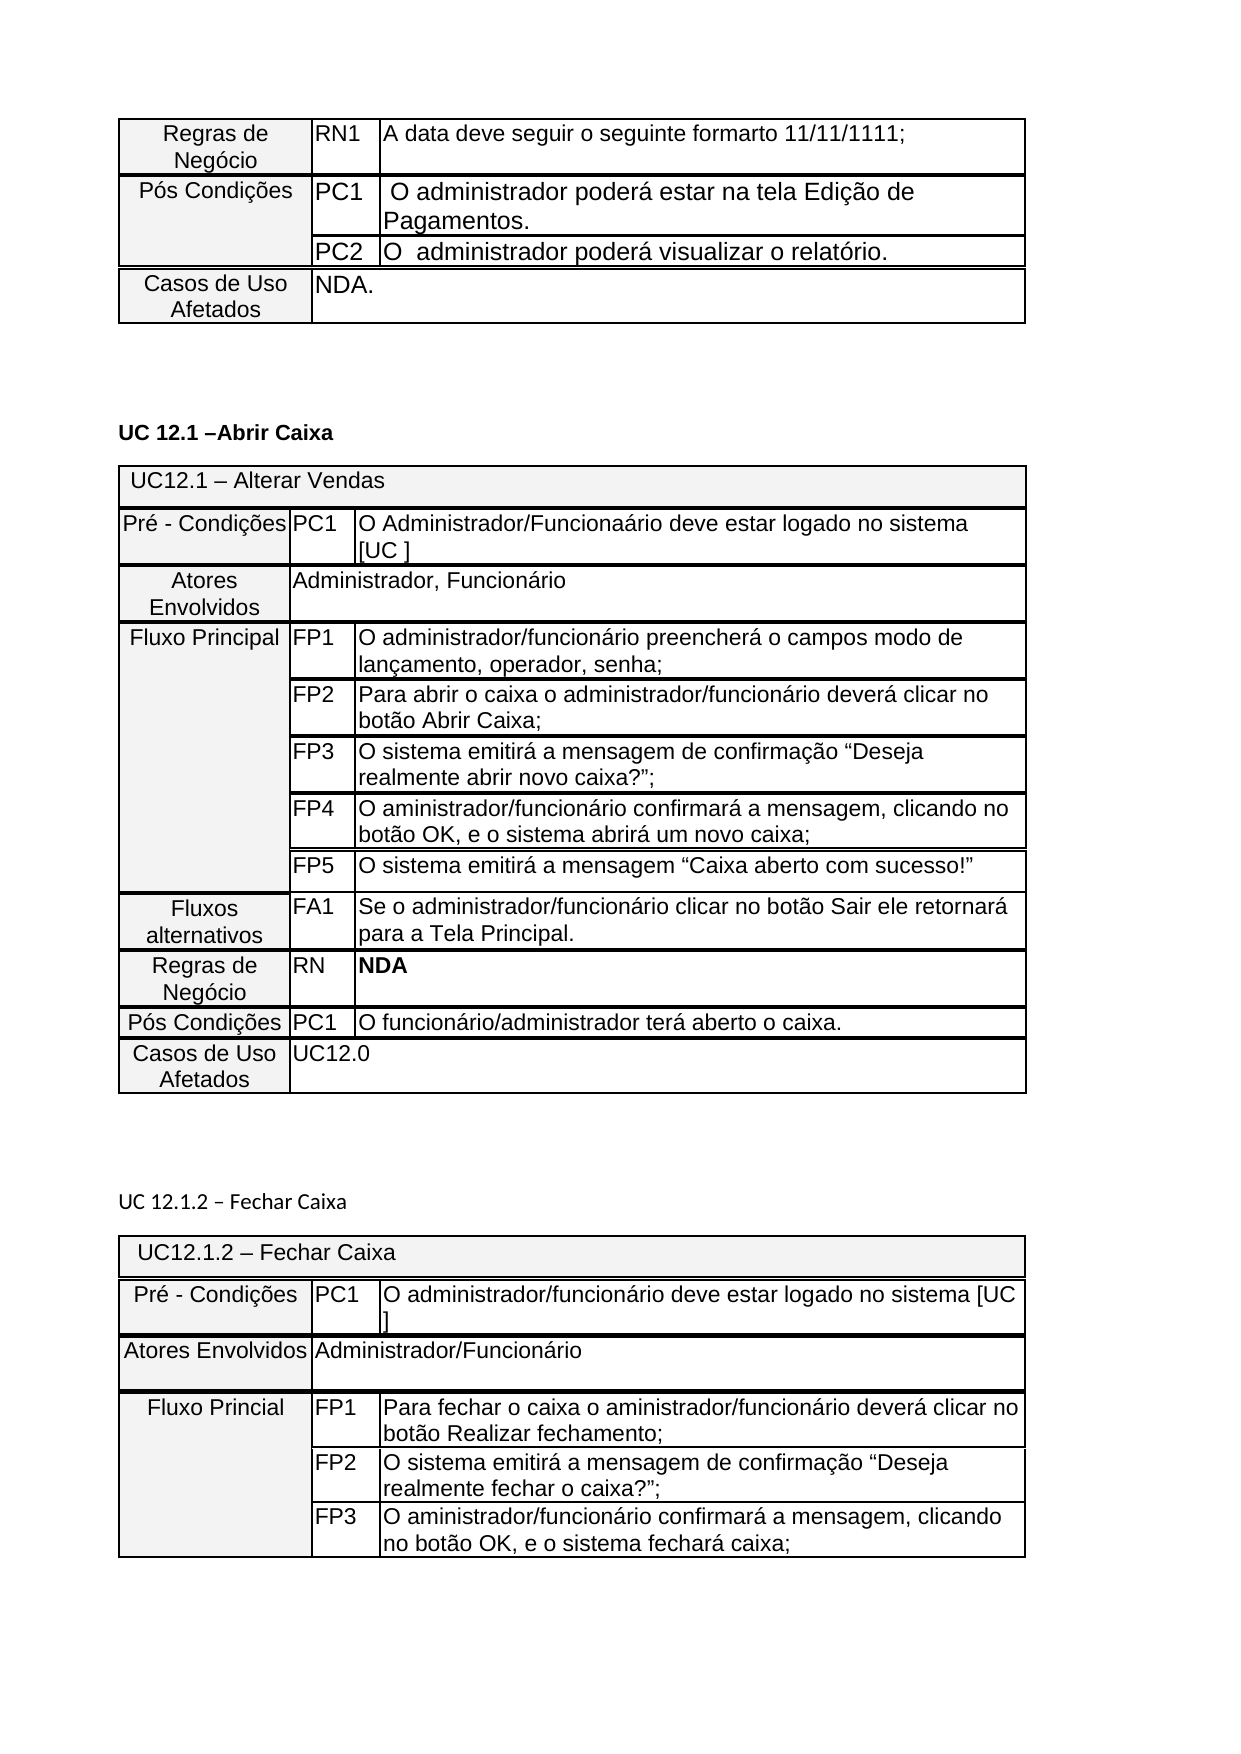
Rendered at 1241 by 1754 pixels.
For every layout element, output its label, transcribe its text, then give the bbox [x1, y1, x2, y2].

table_cell Casos de Uso Afetados [120, 1040, 289, 1092]
table_cell O administrador poderá estar na tela Edição de Pagamentos. [381, 177, 1024, 234]
table_cell FP1 [291, 624, 354, 677]
text UC 12.1.2 – Fechar Caixa [118, 1187, 1122, 1215]
table_cell O Administrador/Funcionaário deve estar logado no sistema [UC ] [356, 510, 1025, 563]
table_cell Atores Envolvidos [120, 567, 289, 620]
table_cell FP3 [313, 1503, 379, 1556]
text UC 12.1 –Abrir Caixa [118, 420, 1122, 445]
table_cell Regras de Negócio [120, 120, 311, 173]
table_cell Pré - Condições [120, 1281, 311, 1333]
table_cell FP2 [291, 681, 354, 734]
table_cell Para fechar o caixa o aministrador/funcionário deverá clicar no botão Realizar fechamento; [381, 1394, 1024, 1446]
table_cell Atores Envolvidos [120, 1338, 311, 1389]
table_cell O aministrador/funcionário confirmará a mensagem, clicando no botão OK, e o sistema abrirá um novo caixa; [356, 795, 1025, 847]
table_cell FP2 [313, 1449, 379, 1501]
table_cell O administrador/funcionário preencherá o campos modo de lançamento, operador, senha; [356, 624, 1025, 677]
table_cell FP4 [291, 795, 354, 847]
table_cell NDA. [313, 270, 1024, 322]
table_cell Fluxos alternativos [120, 895, 289, 948]
table_cell O aministrador/funcionário confirmará a mensagem, clicando no botão OK, e o sistema fechará caixa; [381, 1503, 1024, 1556]
table_cell Pós Condições [120, 1009, 289, 1036]
table_cell RN [291, 952, 354, 1005]
table_cell FA1 [291, 893, 354, 948]
table_cell Fluxo Princial [120, 1394, 311, 1556]
table_cell Fluxo Principal [120, 624, 289, 891]
table_cell FP3 [291, 738, 354, 791]
table_cell PC1 [313, 177, 379, 234]
table_header UC12.1.2 – Fechar Caixa [120, 1237, 1024, 1276]
table_cell UC12.0 [291, 1040, 1025, 1092]
table_cell RN1 [313, 120, 379, 173]
table_cell O sistema emitirá a mensagem de confirmação “Deseja realmente abrir novo caixa?”; [356, 738, 1025, 791]
table_cell PC2 [313, 237, 379, 265]
table_cell PC1 [291, 510, 354, 563]
table_cell O administrador poderá visualizar o relatório. [381, 237, 1024, 265]
table_cell Administrador/Funcionário [313, 1338, 1024, 1389]
table_cell O administrador/funcionário deve estar logado no sistema [UC ] [381, 1281, 1024, 1333]
table_cell O funcionário/administrador terá aberto o caixa. [356, 1009, 1025, 1036]
table_cell Pré - Condições [120, 510, 289, 563]
table_cell A data deve seguir o seguinte formarto 11/11/1111; [381, 120, 1024, 173]
table_cell O sistema emitirá a mensagem de confirmação “Deseja realmente fechar o caixa?”; [381, 1449, 1024, 1501]
table_cell Regras de Negócio [120, 952, 289, 1005]
table_cell NDA [356, 952, 1025, 1005]
table_cell PC1 [313, 1281, 379, 1333]
table_cell Administrador, Funcionário [291, 567, 1025, 620]
table_cell Se o administrador/funcionário clicar no botão Sair ele retornará para a Tela Principal. [356, 893, 1025, 948]
table_header UC12.1 – Alterar Vendas [120, 467, 1025, 506]
table_cell FP1 [313, 1394, 379, 1446]
table_cell FP5 [291, 852, 354, 891]
table_cell Para abrir o caixa o administrador/funcionário deverá clicar no botão Abrir Caixa; [356, 681, 1025, 734]
table_cell PC1 [291, 1009, 354, 1036]
table_cell O sistema emitirá a mensagem “Caixa aberto com sucesso!” [356, 852, 1025, 891]
table_cell Casos de Uso Afetados [120, 270, 311, 322]
table_cell Pós Condições [120, 177, 311, 265]
